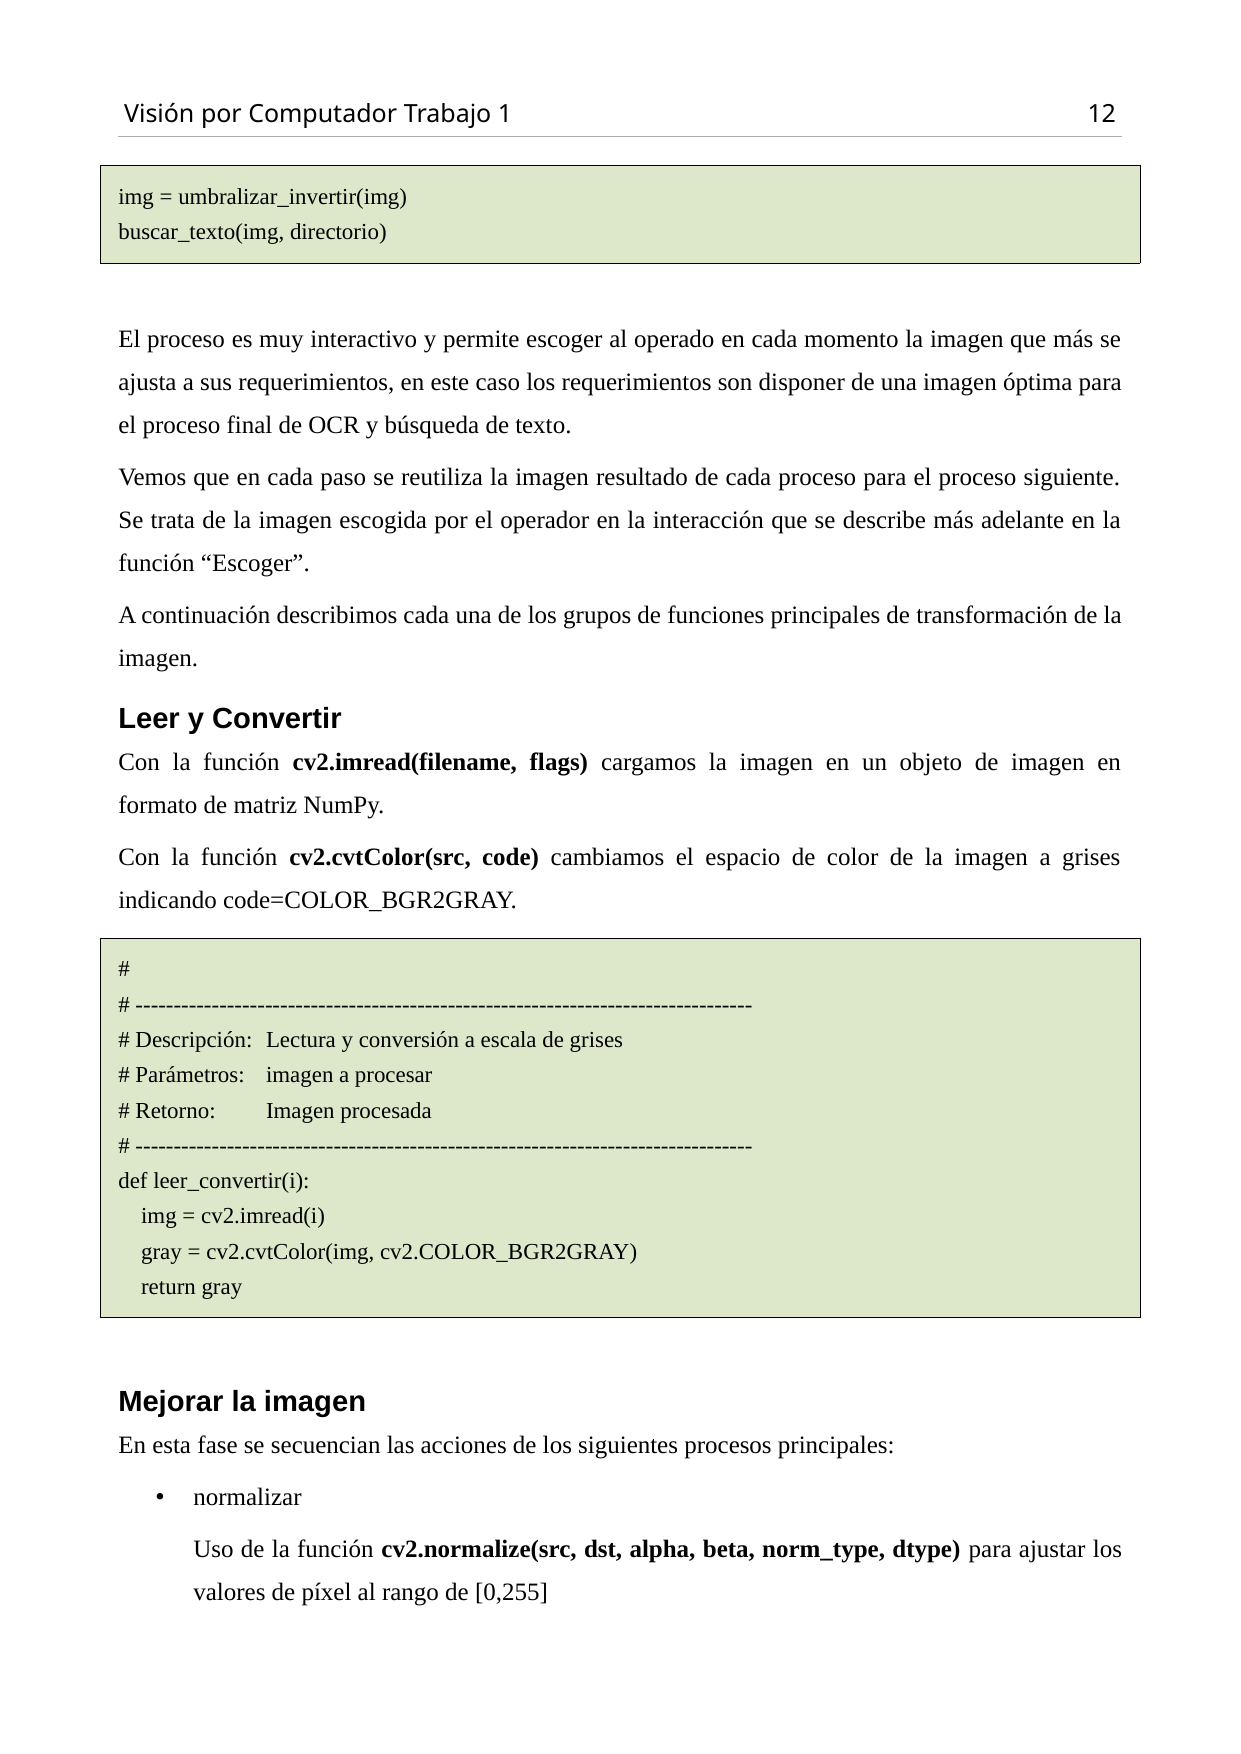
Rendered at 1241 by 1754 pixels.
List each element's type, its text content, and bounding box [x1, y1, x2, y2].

list Uso de la función cv2.normalize(src, dst, alpha, beta, norm_type, dtype) para ajustar los valores de píxel al rango de [0,255] [156, 1534, 1122, 1606]
list normalizar [156, 1482, 1122, 1511]
text img = umbralizar_invertir(img) [101, 166, 1140, 201]
text Vemos que en cada paso se reutiliza la imagen resultado de cada proceso para el proceso siguiente. Se trata de la imagen escogida por el operador en la interacción que se describe más adelante en la función “Escoger”. [118, 462, 1122, 577]
text El proceso es muy interactivo y permite escoger al operado en cada momento la imagen que más se ajusta a sus requerimientos, en este caso los requerimientos son disponer de una imagen óptima para el proceso final de OCR y búsqueda de texto. [118, 324, 1122, 439]
text # --------------------------------------------------------------------------------- [101, 1114, 1140, 1149]
text return gray [101, 1255, 1140, 1317]
subtitle Leer y Convertir [118, 701, 1122, 735]
text gray = cv2.cvtColor(img, cv2.COLOR_BGR2GRAY) [101, 1220, 1140, 1255]
text A continuación describimos cada una de los grupos de funciones principales de transformación de la imagen. [118, 600, 1122, 672]
text buscar_texto(img, directorio) [101, 201, 1140, 263]
text img = cv2.imread(i) [101, 1185, 1140, 1220]
text Con la función cv2.cvtColor(src, code) cambiamos el espacio de color de la imagen a grises indicando code=COLOR_BGR2GRAY. [118, 842, 1122, 914]
text # [101, 939, 1140, 973]
text # Retorno: Imagen procesada [101, 1079, 1140, 1114]
text # Parámetros: imagen a procesar [101, 1043, 1140, 1079]
text Con la función cv2.imread(filename, flags) cargamos la imagen en un objeto de imagen en formato de matriz NumPy. [118, 747, 1122, 819]
text En esta fase se secuencian las acciones de los siguientes procesos principales: [118, 1430, 1122, 1459]
text # --------------------------------------------------------------------------------- [101, 973, 1140, 1008]
text # Descripción: Lectura y conversión a escala de grises [101, 1008, 1140, 1043]
text def leer_convertir(i): [101, 1149, 1140, 1185]
subtitle Mejorar la imagen [118, 1384, 1122, 1418]
